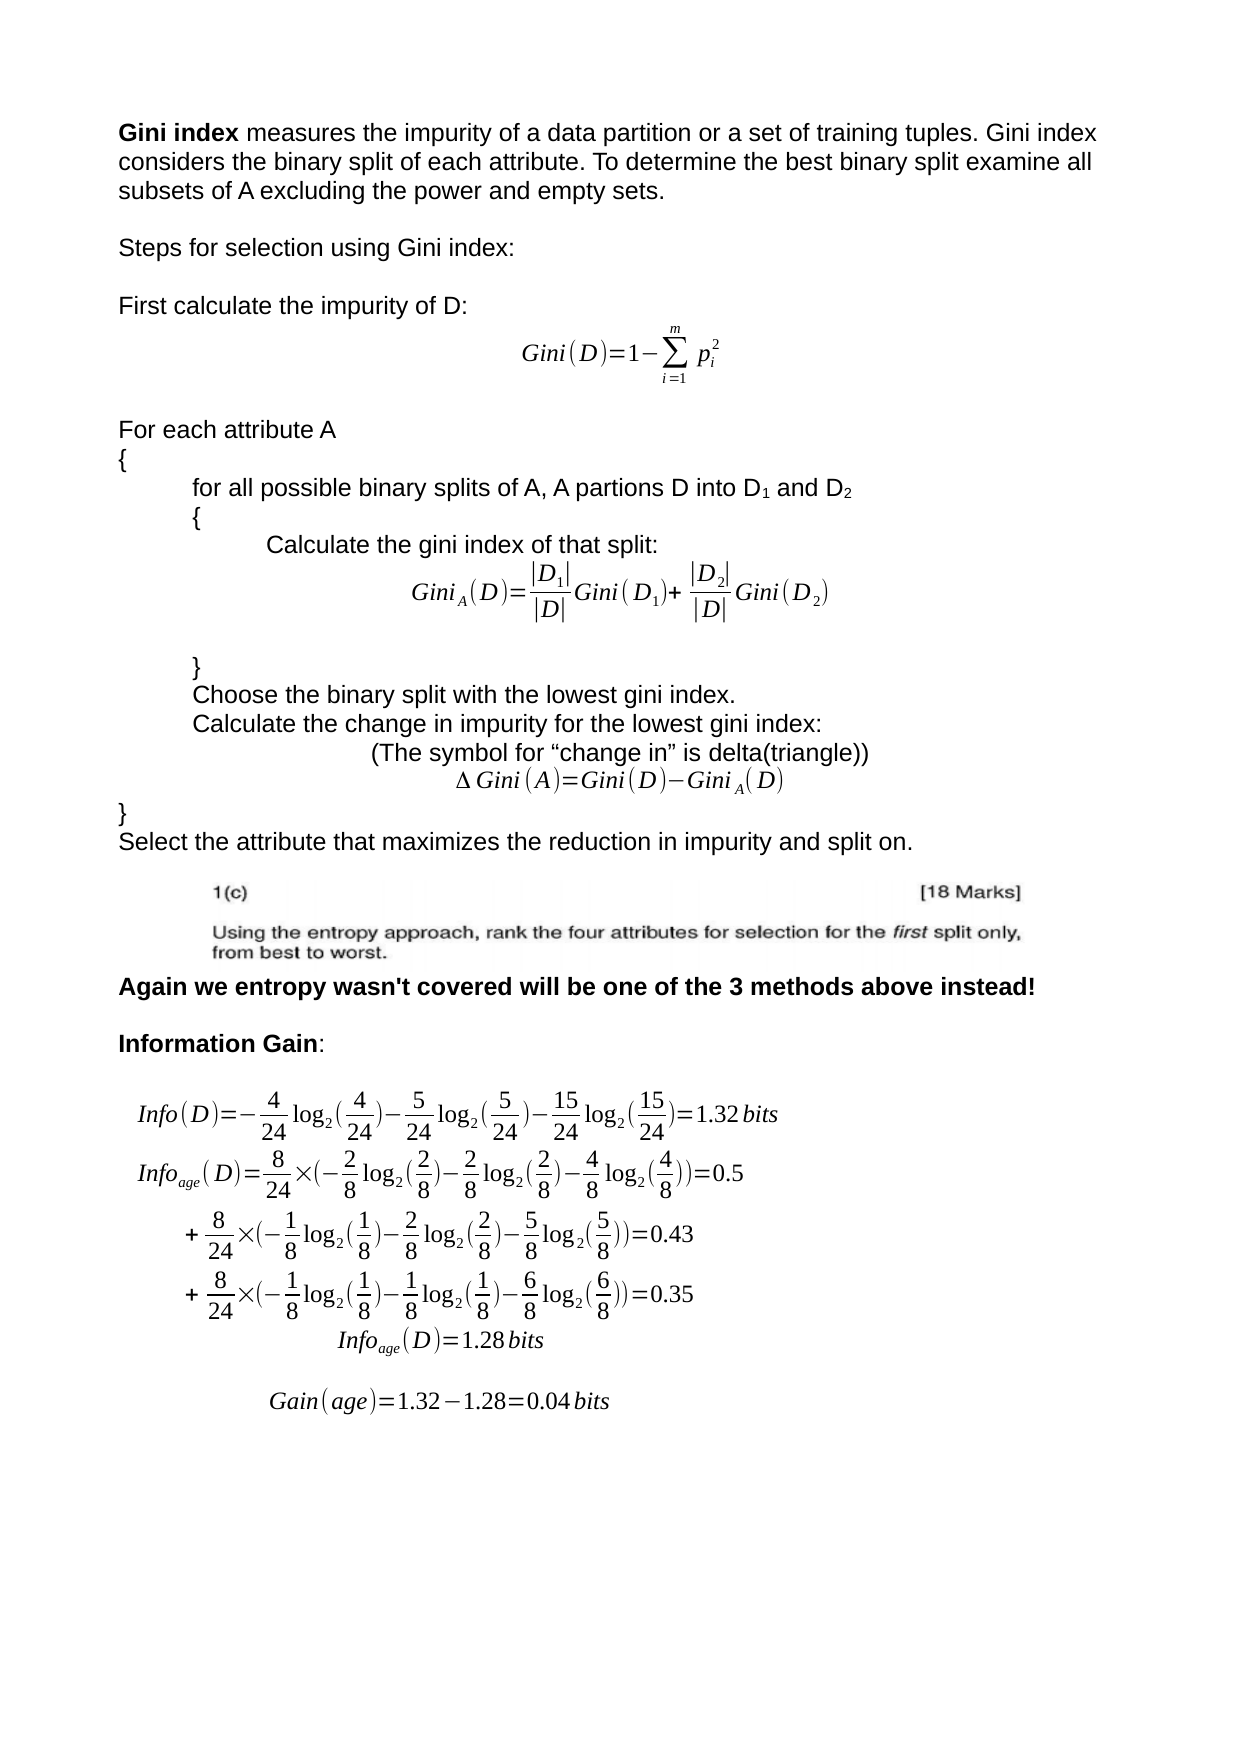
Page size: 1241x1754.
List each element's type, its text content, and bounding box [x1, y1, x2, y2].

text Gini index measures the impurity of a data partition or a set of training tuples. Gini index considers the binary split of each attribute. To determine the best binary split examine all subsets of A excluding the power and empty sets. [118, 118, 1122, 204]
text Information Gain: [118, 1029, 1122, 1058]
text { [118, 444, 1122, 473]
text Calculate the change in impurity for the lowest gini index: [118, 709, 1122, 738]
text for all possible binary splits of A, A partions D into D1 and D2 [118, 473, 1122, 502]
text Choose the binary split with the lowest gini index. [118, 680, 1122, 709]
text Calculate the gini index of that split: [118, 530, 1122, 559]
text } [118, 798, 1122, 827]
text Select the attribute that maximizes the reduction in impurity and split on. [118, 827, 1122, 856]
text Again we entropy wasn't covered will be one of the 3 methods above instead! [118, 856, 1122, 1001]
text { [118, 502, 1122, 530]
text First calculate the impurity of D: [118, 291, 1122, 319]
text (The symbol for “change in” is delta(triangle)) [118, 738, 1122, 767]
picture [211, 880, 1029, 972]
text Steps for selection using Gini index: [118, 233, 1122, 262]
text For each attribute A [118, 415, 1122, 444]
text } [118, 652, 1122, 680]
